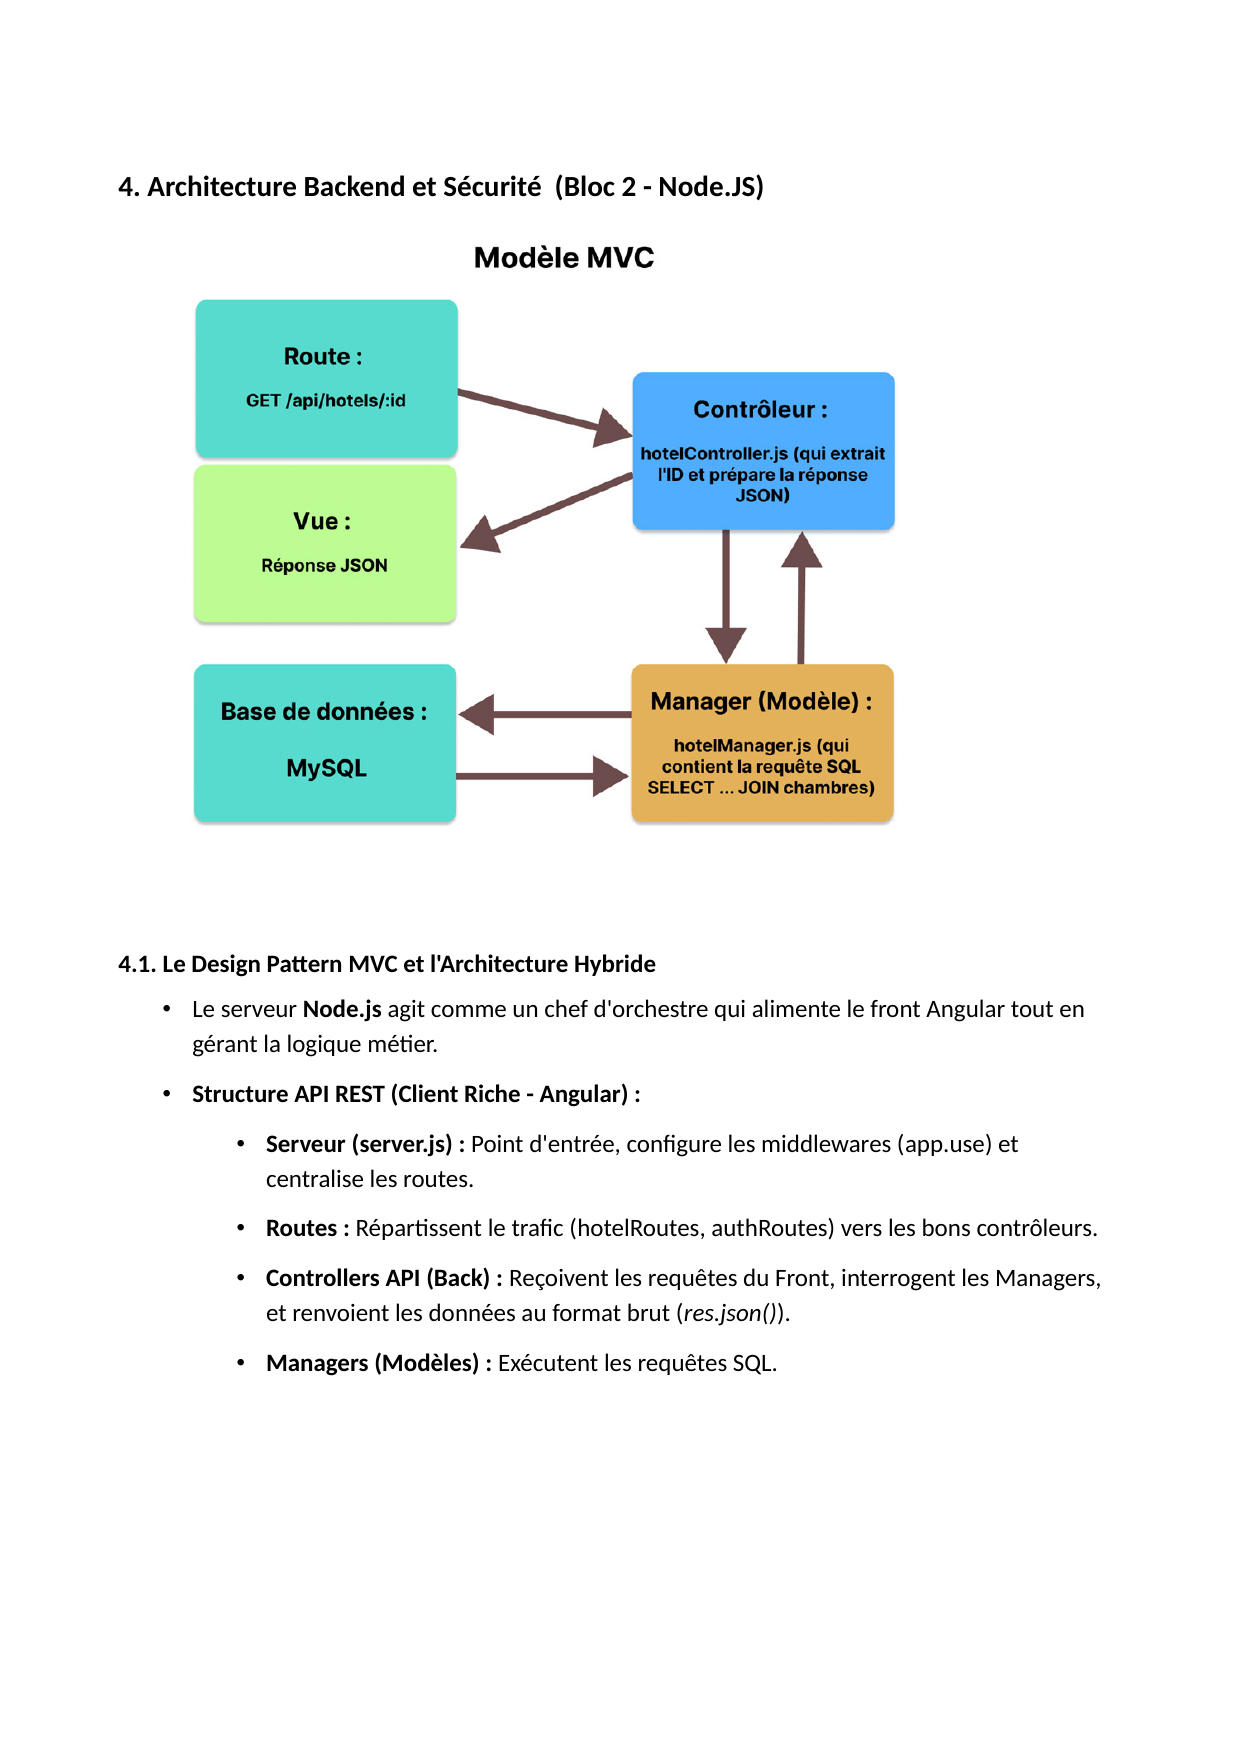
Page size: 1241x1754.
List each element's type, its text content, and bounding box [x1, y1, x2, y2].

list Controllers API (Back) : Reçoivent les requêtes du Front, interrogent les Managers, et renvoient les données au format brut (res.json()). [236, 1262, 1122, 1328]
list Managers (Modèles) : Exécutent les requêtes SQL. [236, 1347, 1122, 1378]
list Routes : Répartissent le trafic (hotelRoutes, authRoutes) vers les bons contrôleurs. [236, 1212, 1122, 1243]
list Le serveur Node.js agit comme un chef d'orchestre qui alimente le front Angular tout en gérant la logique métier. [162, 993, 1122, 1059]
list Serveur (server.js) : Point d'entrée, configure les middlewares (app.use) et centralise les routes. [236, 1128, 1122, 1193]
subtitle 4. Architecture Backend et Sécurité (Bloc 2 - Node.JS) [118, 168, 1122, 203]
picture [117, 233, 1004, 845]
list Structure API REST (Client Riche - Angular) : [162, 1078, 1122, 1108]
subtitle 4.1. Le Design Pattern MVC et l'Architecture Hybride [118, 948, 1122, 978]
